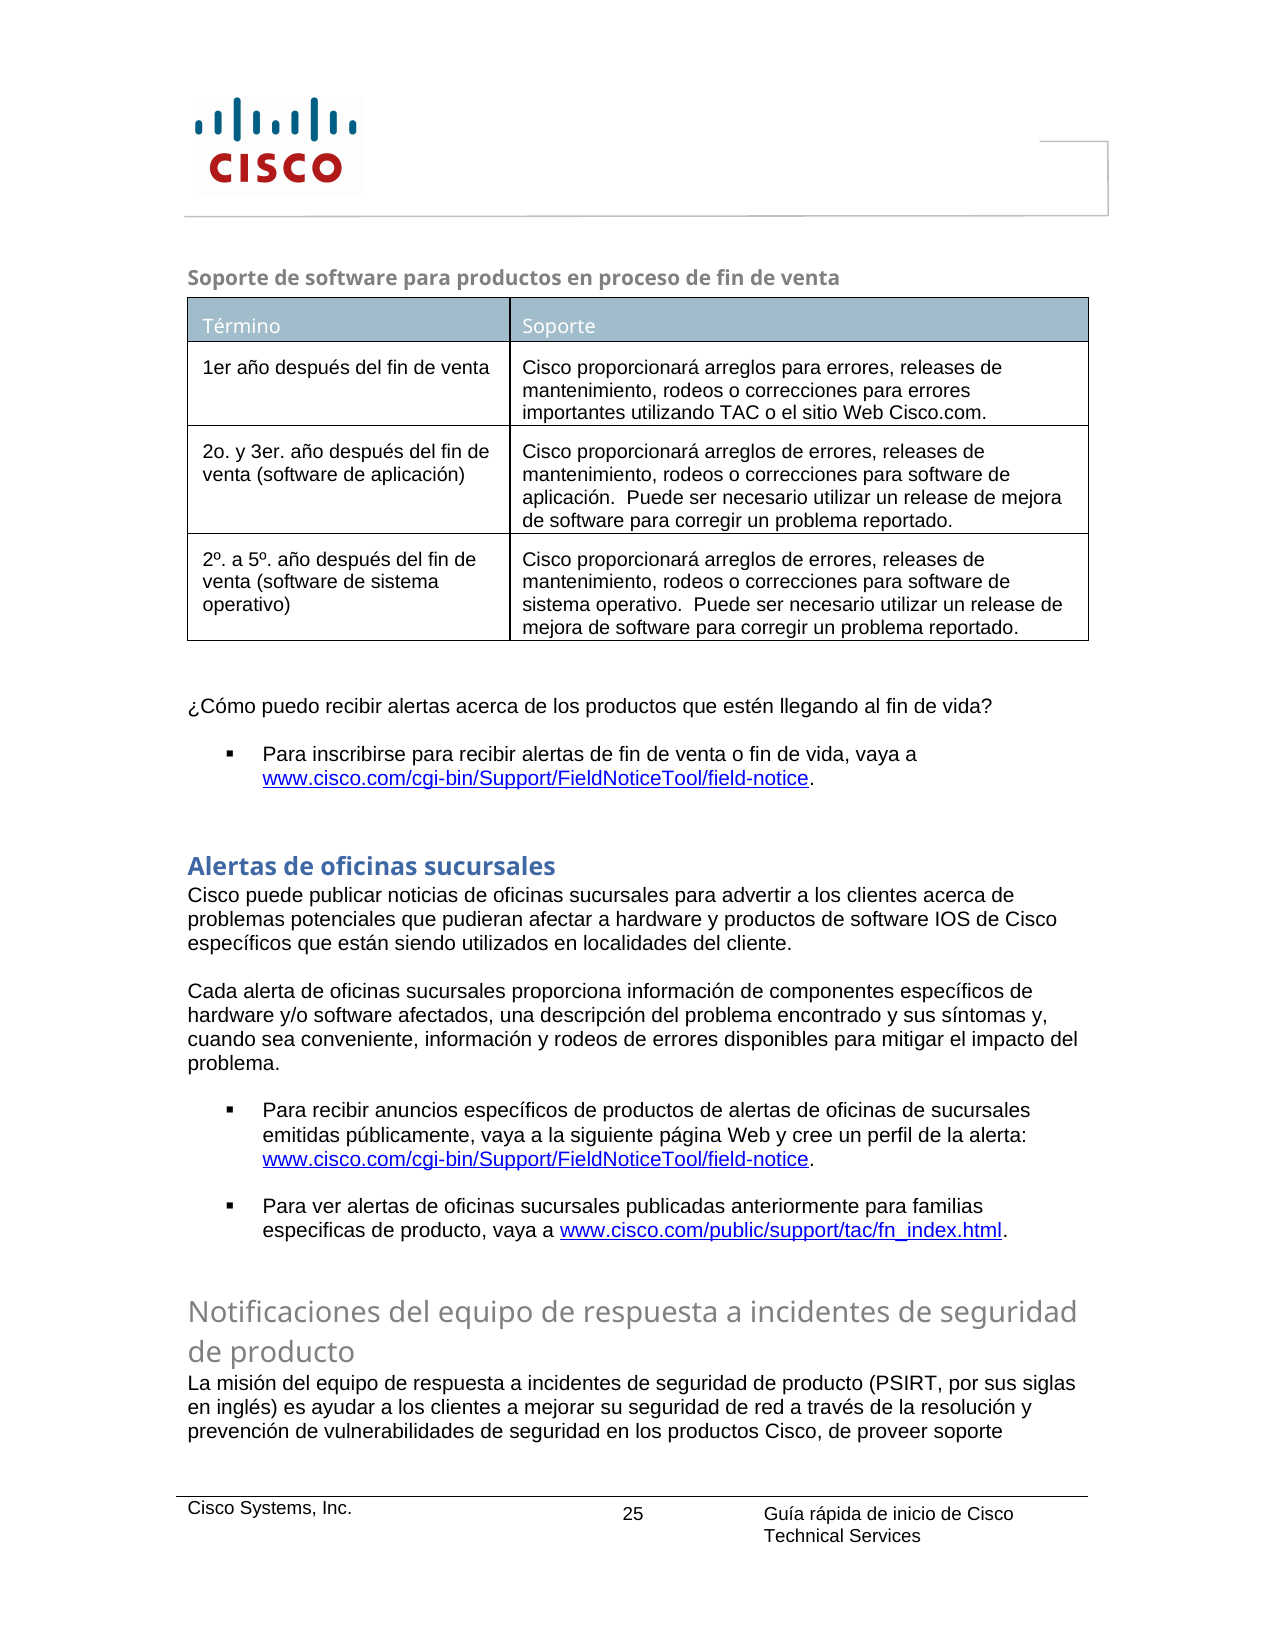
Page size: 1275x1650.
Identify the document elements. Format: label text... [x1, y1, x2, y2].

subtitle Alertas de oficinas sucursales [187, 814, 1087, 883]
table_header Soporte [511, 298, 1088, 341]
table_header Término [188, 298, 509, 341]
table_cell 1er año después del fin de venta [188, 342, 509, 425]
text [187, 171, 1087, 215]
text Cada alerta de oficinas sucursales proporciona información de componentes específicos de hardware y/o software afectados, una descripción del problema encontrado y sus síntomas y, cuando sea conveniente, información y rodeos de errores disponibles para mitigar el impacto del problema. [187, 978, 1087, 1074]
list Para recibir anuncios específicos de productos de alertas de oficinas de sucursales emitidas públicamente, vaya a la siguiente página Web y cree un perfil de la alerta: www.cisco.com/cgi-bin/Support/FieldNoticeTool/field-notice. [225, 1098, 1087, 1170]
subtitle Notificaciones del equipo de respuesta a incidentes de seguridad de producto [187, 1267, 1087, 1371]
picture [192, 96, 364, 195]
table_cell Cisco proporcionará arreglos para errores, releases de mantenimiento, rodeos o correcciones para errores importantes utilizando TAC o el sitio Web Cisco.com. [511, 342, 1088, 425]
list Para ver alertas de oficinas sucursales publicadas anteriormente para familias especificas de producto, vaya a www.cisco.com/public/support/tac/fn_index.html. [225, 1194, 1087, 1242]
text Soporte de software para productos en proceso de fin de venta [187, 217, 1087, 291]
text Cisco puede publicar noticias de oficinas sucursales para advertir a los clientes acerca de problemas potenciales que pudieran afectar a hardware y productos de software IOS de Cisco específicos que están siendo utilizados en localidades del cliente. [187, 883, 1087, 954]
list Para inscribirse para recibir alertas de fin de venta o fin de vida, vaya a www.cisco.com/cgi-bin/Support/FieldNoticeTool/field-notice. [225, 742, 1087, 789]
table_cell 2o. y 3er. año después del fin de venta (software de aplicación) [188, 426, 509, 533]
table_cell Cisco proporcionará arreglos de errores, releases de mantenimiento, rodeos o correcciones para software de aplicación. Puede ser necesario utilizar un release de mejora de software para corregir un problema reportado. [511, 426, 1088, 533]
text La misión del equipo de respuesta a incidentes de seguridad de producto (PSIRT, por sus siglas en inglés) es ayudar a los clientes a mejorar su seguridad de red a través de la resolución y prevención de vulnerabilidades de seguridad en los productos Cisco, de proveer soporte [187, 1371, 1087, 1442]
table_cell Cisco proporcionará arreglos de errores, releases de mantenimiento, rodeos o correcciones para software de sistema operativo. Puede ser necesario utilizar un release de mejora de software para corregir un problema reportado. [511, 534, 1088, 640]
table_cell 2º. a 5º. año después del fin de venta (software de sistema operativo) [188, 534, 509, 640]
text ¿Cómo puedo recibir alertas acerca de los productos que estén llegando al fin de vida? [187, 670, 1087, 742]
